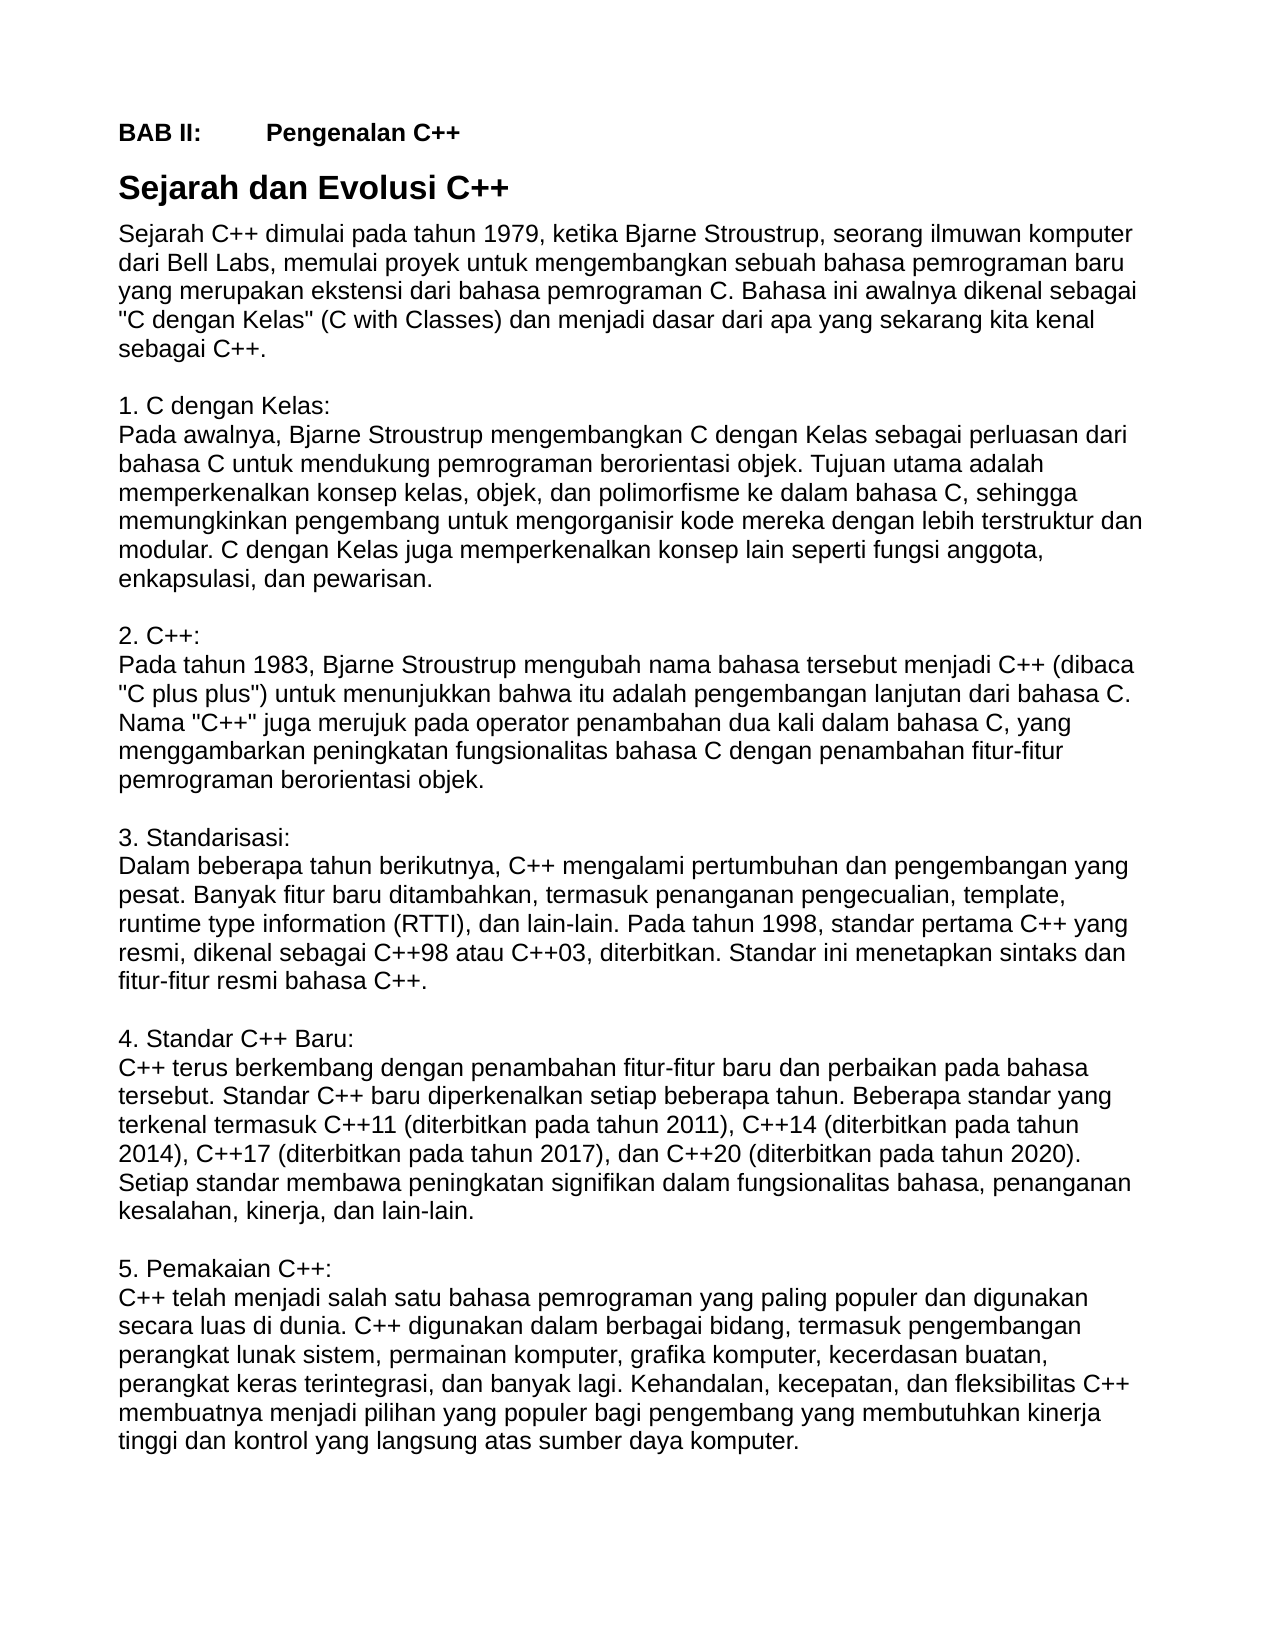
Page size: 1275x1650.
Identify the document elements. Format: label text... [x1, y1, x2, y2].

subtitle Pengenalan C++ [118, 118, 1157, 147]
text 2. C++: [118, 621, 1157, 650]
text 4. Standar C++ Baru: [118, 1024, 1157, 1053]
subtitle Sejarah dan Evolusi C++ [118, 168, 1157, 206]
text 5. Pemakaian C++: [118, 1254, 1157, 1283]
text Pada tahun 1983, Bjarne Stroustrup mengubah nama bahasa tersebut menjadi C++ (dibaca "C plus plus") untuk menunjukkan bahwa itu adalah pengembangan lanjutan dari bahasa C. Nama "C++" juga merujuk pada operator penambahan dua kali dalam bahasa C, yang menggambarkan peningkatan fungsionalitas bahasa C dengan penambahan fitur-fitur pemrograman berorientasi objek. [118, 650, 1157, 794]
text Pada awalnya, Bjarne Stroustrup mengembangkan C dengan Kelas sebagai perluasan dari bahasa C untuk mendukung pemrograman berorientasi objek. Tujuan utama adalah memperkenalkan konsep kelas, objek, dan polimorfisme ke dalam bahasa C, sehingga memungkinkan pengembang untuk mengorganisir kode mereka dengan lebih terstruktur dan modular. C dengan Kelas juga memperkenalkan konsep lain seperti fungsi anggota, enkapsulasi, dan pewarisan. [118, 420, 1157, 593]
text C++ terus berkembang dengan penambahan fitur-fitur baru dan perbaikan pada bahasa tersebut. Standar C++ baru diperkenalkan setiap beberapa tahun. Beberapa standar yang terkenal termasuk C++11 (diterbitkan pada tahun 2011), C++14 (diterbitkan pada tahun 2014), C++17 (diterbitkan pada tahun 2017), dan C++20 (diterbitkan pada tahun 2020). Setiap standar membawa peningkatan signifikan dalam fungsionalitas bahasa, penanganan kesalahan, kinerja, dan lain-lain. [118, 1053, 1157, 1225]
text 1. C dengan Kelas: [118, 391, 1157, 420]
text C++ telah menjadi salah satu bahasa pemrograman yang paling populer dan digunakan secara luas di dunia. C++ digunakan dalam berbagai bidang, termasuk pengembangan perangkat lunak sistem, permainan komputer, grafika komputer, kecerdasan buatan, perangkat keras terintegrasi, dan banyak lagi. Kehandalan, kecepatan, dan fleksibilitas C++ membuatnya menjadi pilihan yang populer bagi pengembang yang membutuhkan kinerja tinggi dan kontrol yang langsung atas sumber daya komputer. [118, 1283, 1157, 1455]
text Sejarah C++ dimulai pada tahun 1979, ketika Bjarne Stroustrup, seorang ilmuwan komputer dari Bell Labs, memulai proyek untuk mengembangkan sebuah bahasa pemrograman baru yang merupakan ekstensi dari bahasa pemrograman C. Bahasa ini awalnya dikenal sebagai "C dengan Kelas" (C with Classes) dan menjadi dasar dari apa yang sekarang kita kenal sebagai C++. [118, 219, 1157, 363]
text Dalam beberapa tahun berikutnya, C++ mengalami pertumbuhan dan pengembangan yang pesat. Banyak fitur baru ditambahkan, termasuk penanganan pengecualian, template, runtime type information (RTTI), dan lain-lain. Pada tahun 1998, standar pertama C++ yang resmi, dikenal sebagai C++98 atau C++03, diterbitkan. Standar ini menetapkan sintaks dan fitur-fitur resmi bahasa C++. [118, 851, 1157, 995]
text 3. Standarisasi: [118, 823, 1157, 851]
